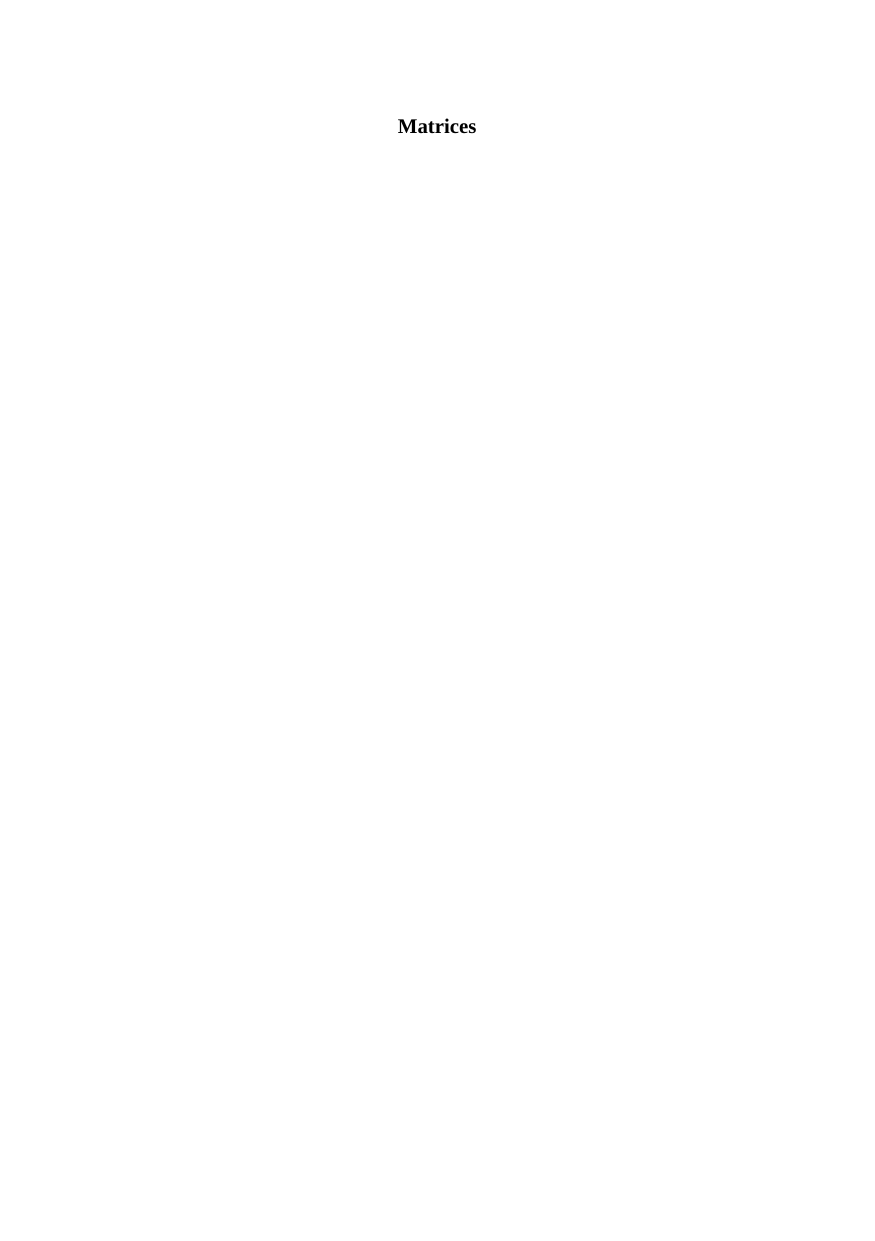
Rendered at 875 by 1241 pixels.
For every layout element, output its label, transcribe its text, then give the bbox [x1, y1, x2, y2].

table_cell [59, 144, 815, 180]
table_header Matrices [59, 109, 815, 144]
